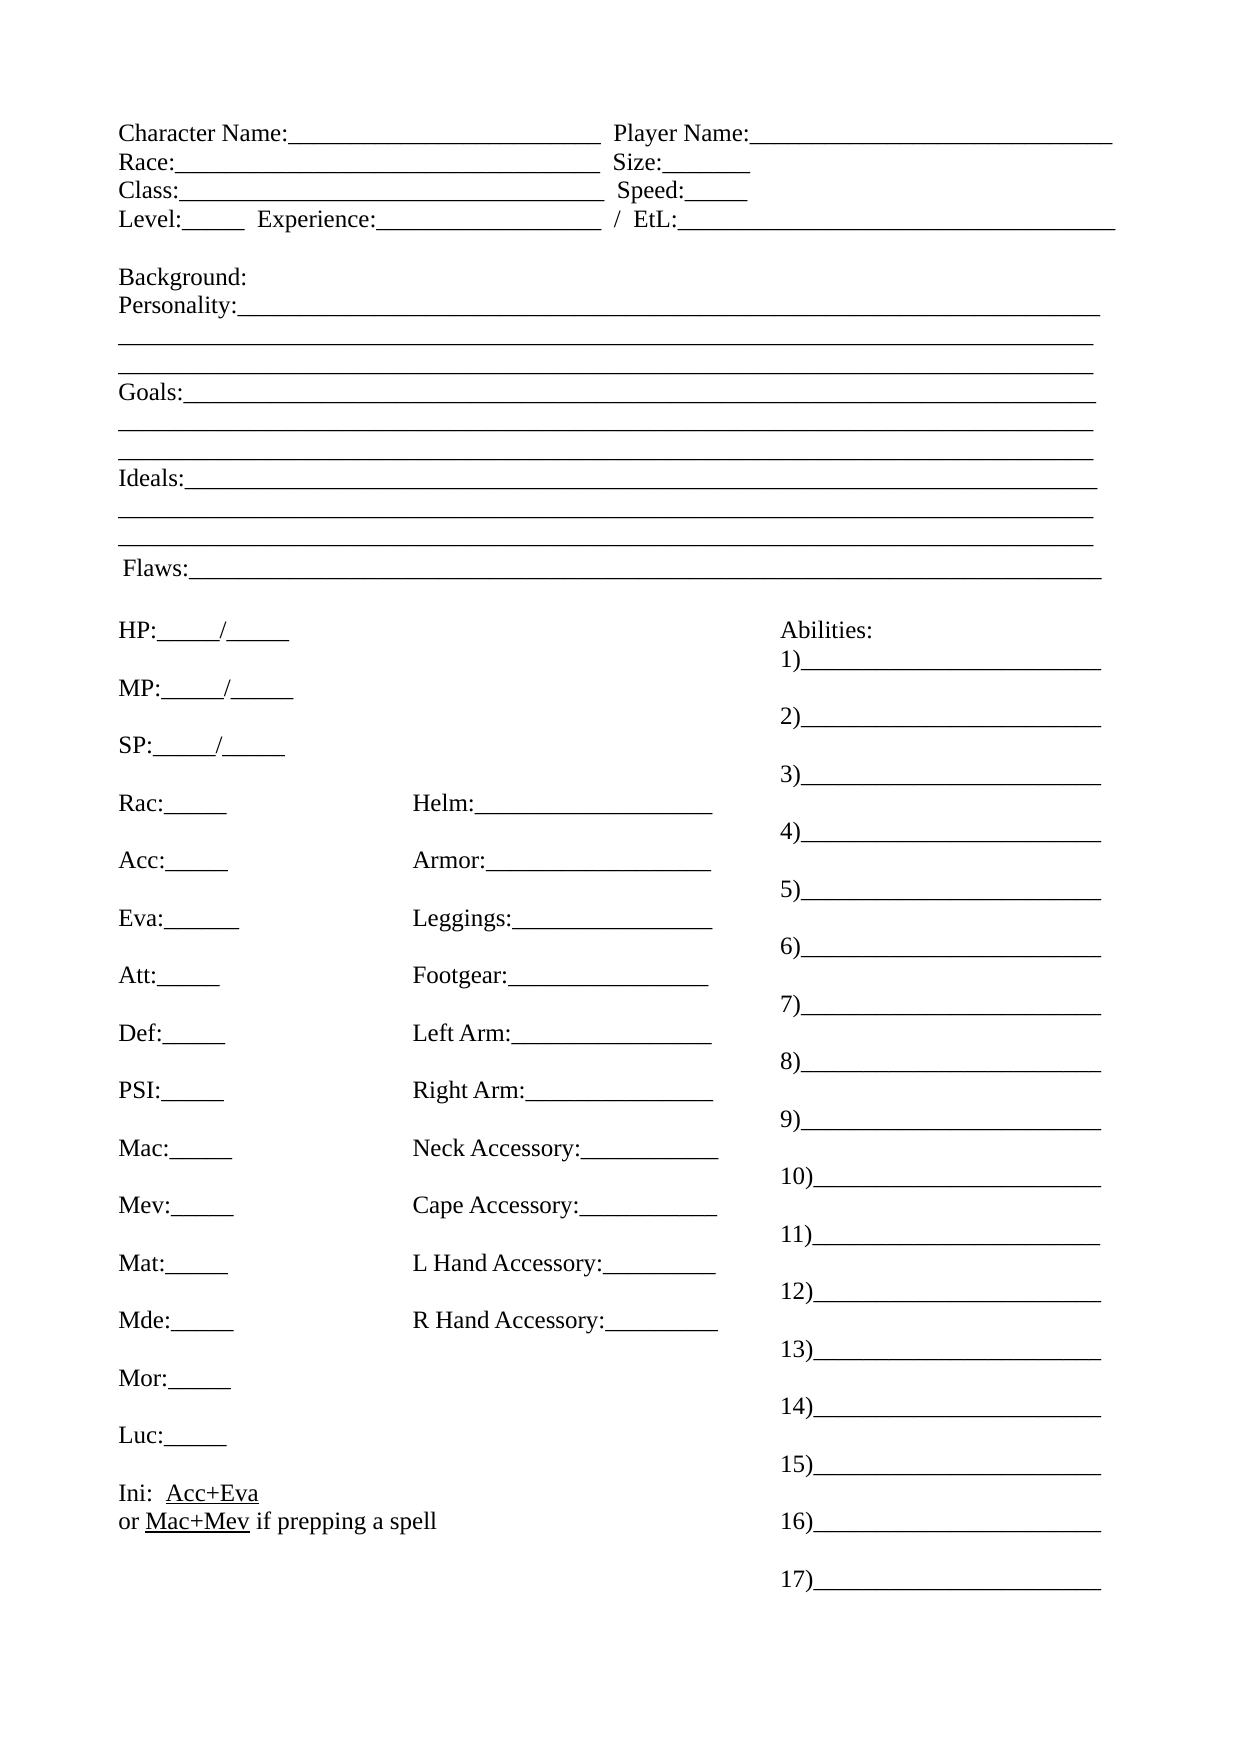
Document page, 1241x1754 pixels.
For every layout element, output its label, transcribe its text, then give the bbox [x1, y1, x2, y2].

text Mde:_____ R Hand Accessory:_________ [118, 1305, 1122, 1334]
text Character Name:_________________________ Player Name:_____________________________ [118, 118, 1122, 147]
text 8)________________________ [118, 1046, 1122, 1075]
text Mac:_____ Neck Accessory:___________ [118, 1133, 1122, 1161]
text 2)________________________ [118, 701, 1122, 730]
text Flaws:_________________________________________________________________________ [118, 549, 1122, 586]
text Eva:______ Leggings:________________ [118, 903, 1122, 931]
text ______________________________________________________________________________ [118, 348, 1122, 377]
text Luc:_____ [118, 1420, 1122, 1449]
text Rac:_____ Helm:___________________ [118, 788, 1122, 816]
text ______________________________________________________________________________ [118, 406, 1122, 434]
text Att:_____ Footgear:________________ [118, 960, 1122, 989]
text Background: [118, 262, 1122, 291]
text 12)_______________________ [118, 1276, 1122, 1305]
text 5)________________________ [118, 874, 1122, 903]
text Ini: Acc+Eva [118, 1478, 1122, 1506]
text 14)_______________________ [118, 1391, 1122, 1420]
text ______________________________________________________________________________ [118, 434, 1122, 463]
text Personality:_____________________________________________________________________ [118, 291, 1122, 319]
text ______________________________________________________________________________ [118, 521, 1122, 549]
text 4)________________________ [118, 816, 1122, 845]
text Level:_____ Experience:__________________ / EtL:___________________________________ [118, 204, 1122, 233]
text Mor:_____ [118, 1363, 1122, 1391]
text ______________________________________________________________________________ [118, 492, 1122, 521]
text 10)_______________________ [118, 1161, 1122, 1190]
text Acc:_____ Armor:__________________ [118, 845, 1122, 874]
text 15)_______________________ [118, 1449, 1122, 1478]
text Ideals:_________________________________________________________________________ [118, 463, 1122, 492]
text SP:_____/_____ [118, 730, 1122, 759]
text 9)________________________ [118, 1104, 1122, 1133]
text HP:_____/_____ Abilities: [118, 615, 1122, 644]
text Class:__________________________________ Speed:_____ [118, 176, 1122, 204]
text Mat:_____ L Hand Accessory:_________ [118, 1248, 1122, 1276]
text MP:_____/_____ [118, 673, 1122, 701]
text Goals:_________________________________________________________________________ [118, 377, 1122, 406]
text 13)_______________________ [118, 1334, 1122, 1363]
text Def:_____ Left Arm:________________ [118, 1018, 1122, 1046]
text 3)________________________ [118, 759, 1122, 788]
text ______________________________________________________________________________ [118, 319, 1122, 348]
text 6)________________________ [118, 931, 1122, 960]
text 17)_______________________ [118, 1564, 1122, 1593]
text Race:__________________________________ Size:_______ [118, 147, 1122, 176]
text Mev:_____ Cape Accessory:___________ [118, 1190, 1122, 1219]
text PSI:_____ Right Arm:_______________ [118, 1075, 1122, 1104]
text 1)________________________ [118, 644, 1122, 673]
text 7)________________________ [118, 989, 1122, 1018]
text or Mac+Mev if prepping a spell 16)_______________________ [118, 1506, 1122, 1535]
text 11)_______________________ [118, 1219, 1122, 1248]
